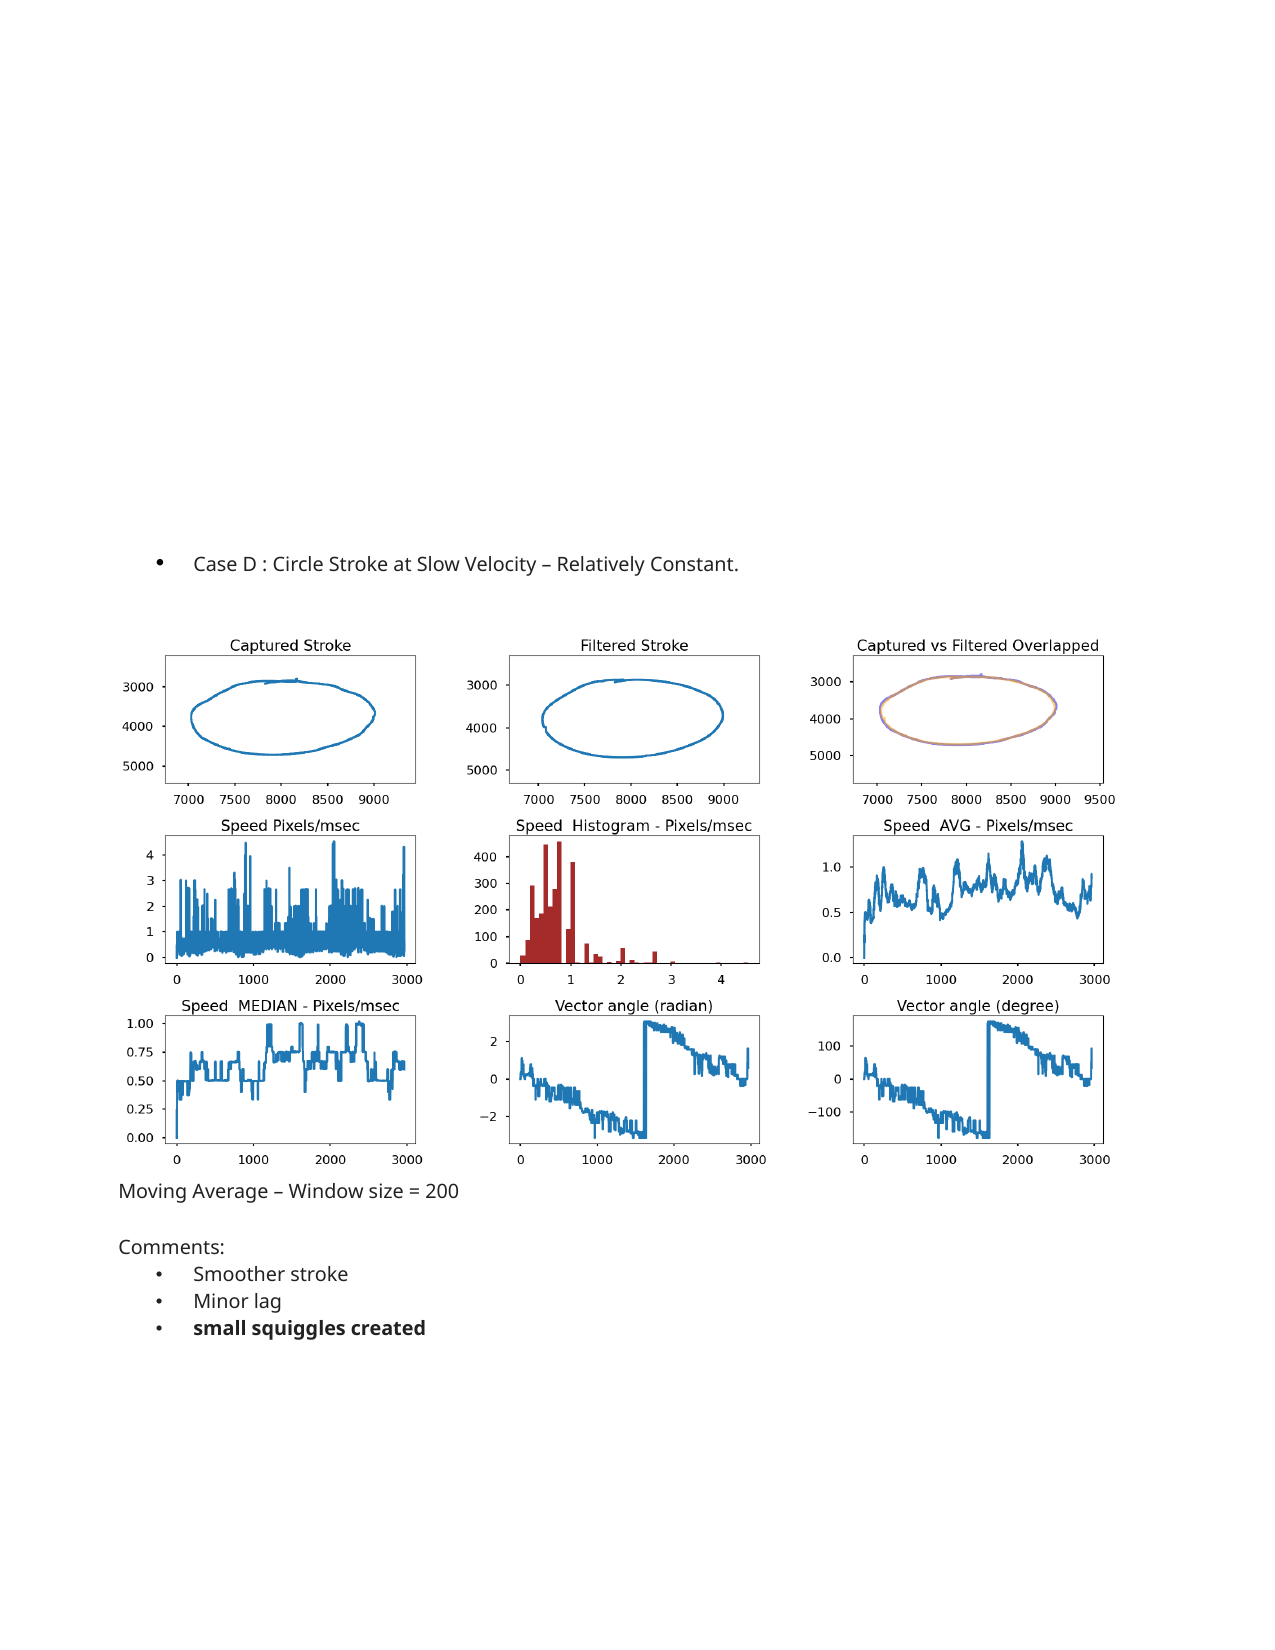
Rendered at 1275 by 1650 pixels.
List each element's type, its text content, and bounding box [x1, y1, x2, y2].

list Case D : Circle Stroke at Slow Velocity – Relatively Constant. [156, 550, 1157, 577]
list Smoother stroke [156, 1261, 1157, 1287]
text Comments: [118, 1233, 1157, 1261]
text Moving Average – Window size = 200 [118, 634, 1157, 1205]
list Minor lag [156, 1287, 1157, 1314]
list small squiggles created [156, 1314, 1157, 1341]
